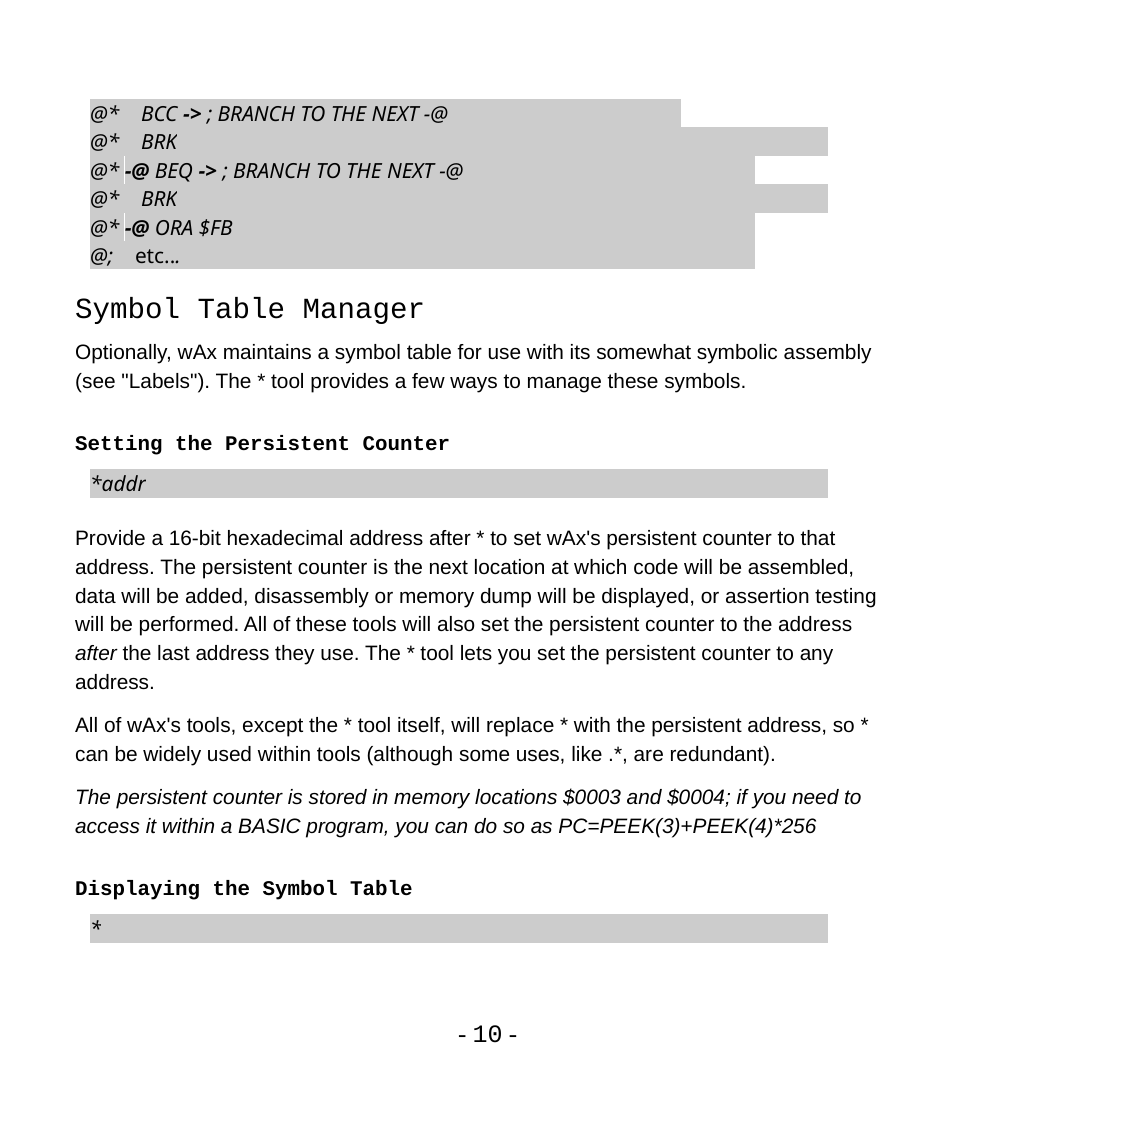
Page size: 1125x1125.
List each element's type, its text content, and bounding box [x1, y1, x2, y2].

text * [828, 914, 900, 943]
text Optionally, wAx maintains a symbol table for use with its somewhat symbolic assembly (see "Labels"). The * tool provides a few ways to manage these symbols. [75, 340, 900, 393]
text Provide a 16-bit hexadecimal address after * to set wAx's persistent counter to that address. The persistent counter is the next location at which code will be assembled, data will be added, disassembly or memory dump will be displayed, or assertion testing will be performed. All of these tools will also set the persistent counter to the address after the last address they use. The * tool lets you set the persistent counter to any address. [75, 526, 900, 694]
text The persistent counter is stored in memory locations $0003 and $0004; if you need to access it within a BASIC program, you can do so as PC=PEEK(3)+PEEK(4)*256 [75, 785, 900, 838]
text @* -@ ORA $FB [755, 213, 900, 241]
text @* -@ BEQ -> ; BRANCH TO THE NEXT -@ [755, 156, 900, 184]
text All of wAx's tools, except the * tool itself, will replace * with the persistent address, so * can be widely used within tools (although some uses, like .*, are redundant). [75, 713, 900, 766]
subtitle Setting the Persistent Counter [75, 433, 900, 457]
text @* BRK [828, 127, 900, 156]
text *addr [828, 469, 900, 498]
subtitle Displaying the Symbol Table [75, 878, 900, 902]
text @* BRK [828, 184, 900, 213]
text @; etc... [755, 241, 900, 269]
subtitle Symbol Table Manager [75, 294, 900, 328]
text @* BCC -> ; BRANCH TO THE NEXT -@ [681, 99, 900, 127]
